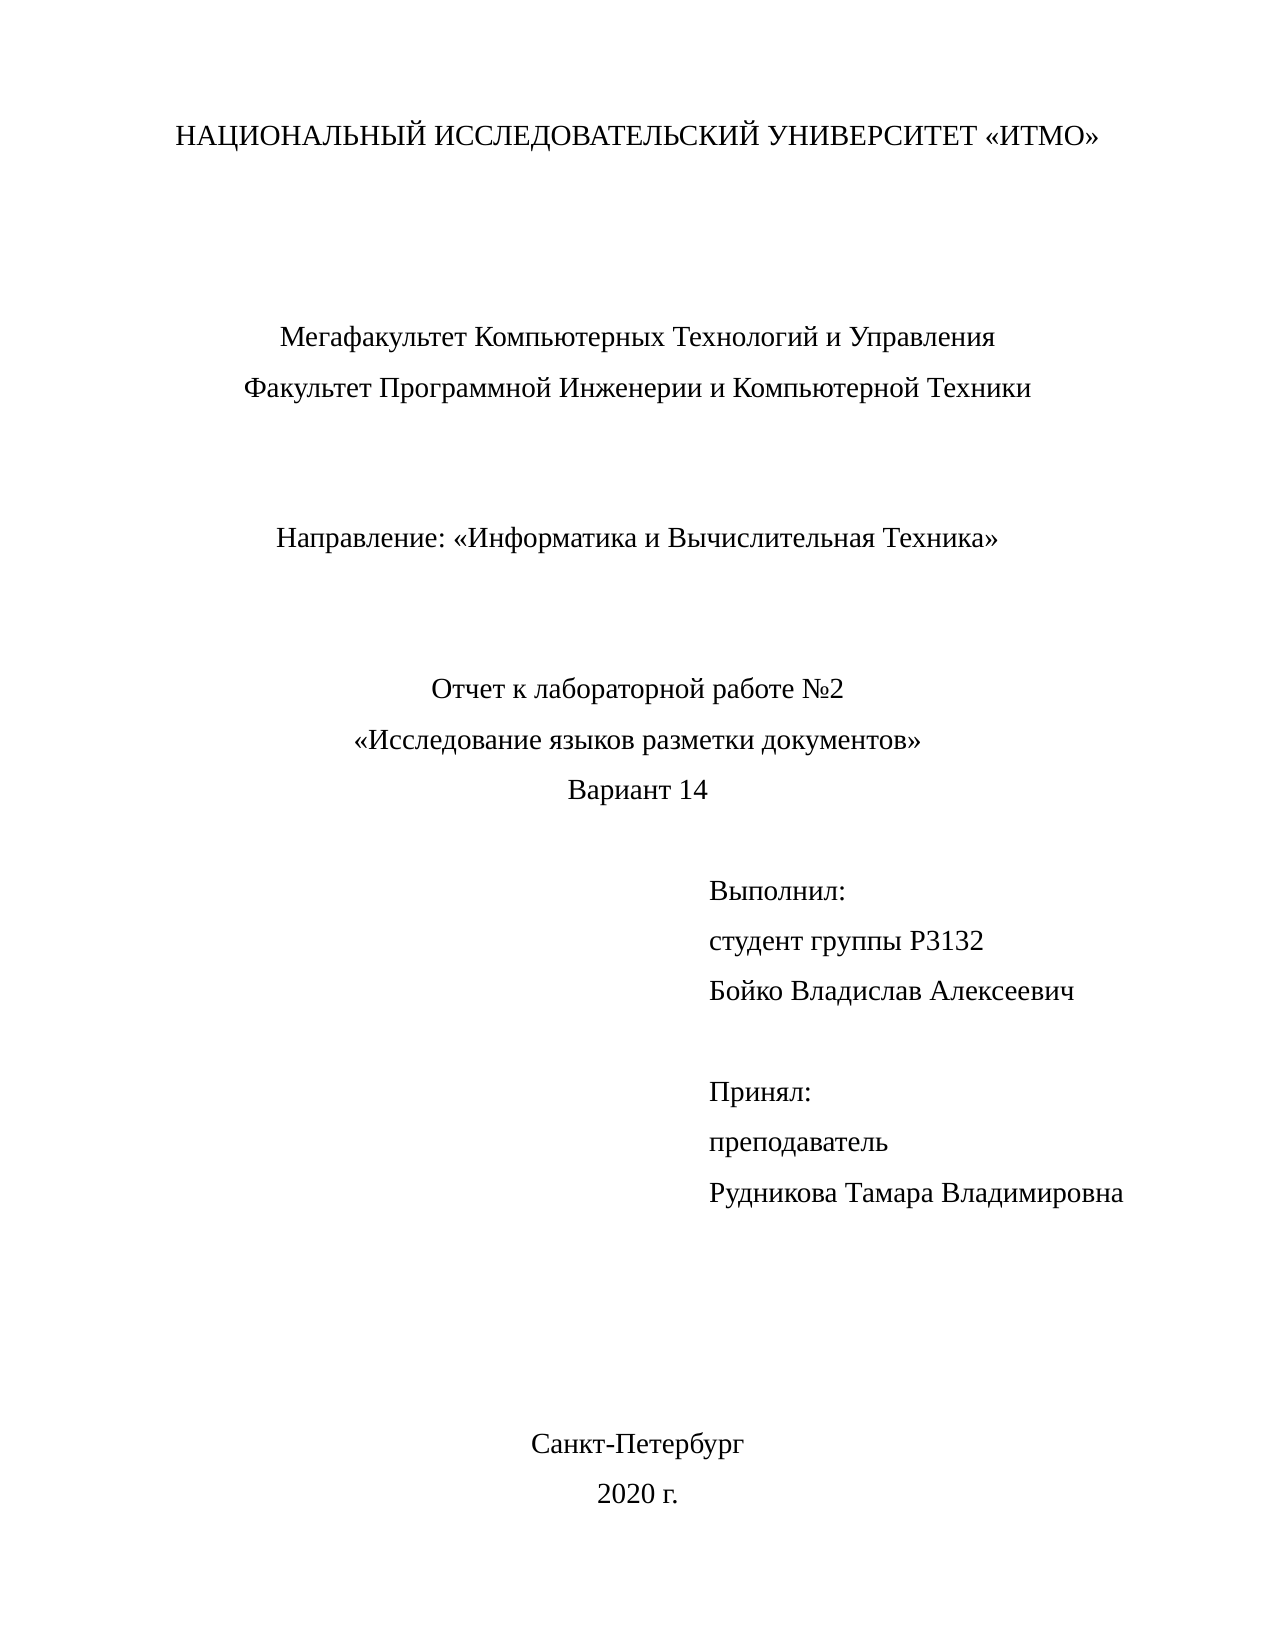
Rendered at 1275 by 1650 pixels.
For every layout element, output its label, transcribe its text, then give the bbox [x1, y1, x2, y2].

text Факультет Программной Инженерии и Компьютерной Техники [118, 370, 1157, 403]
text Направление: «Информатика и Вычислительная Техника» [118, 521, 1157, 554]
text Бойко Владислав Алексеевич [709, 973, 1157, 1007]
text Отчет к лабораторной работе №2 [118, 672, 1157, 705]
text Выполнил: [709, 873, 1157, 906]
text студент группы P3132 [709, 923, 1157, 957]
text преподаватель [709, 1124, 1157, 1158]
text Мегафакультет Компьютерных Технологий и Управления [118, 319, 1157, 353]
text Вариант 14 [118, 772, 1157, 806]
text Принял: [709, 1074, 1157, 1108]
text НАЦИОНАЛЬНЫЙ ИССЛЕДОВАТЕЛЬСКИЙ УНИВЕРСИТЕТ «ИТМО» [118, 118, 1157, 152]
text 2020 г. [118, 1477, 1157, 1510]
text «Исследование языков разметки документов» [118, 722, 1157, 755]
text Санкт-Петербург [118, 1426, 1157, 1460]
text Рудникова Тамара Владимировна [709, 1175, 1157, 1208]
